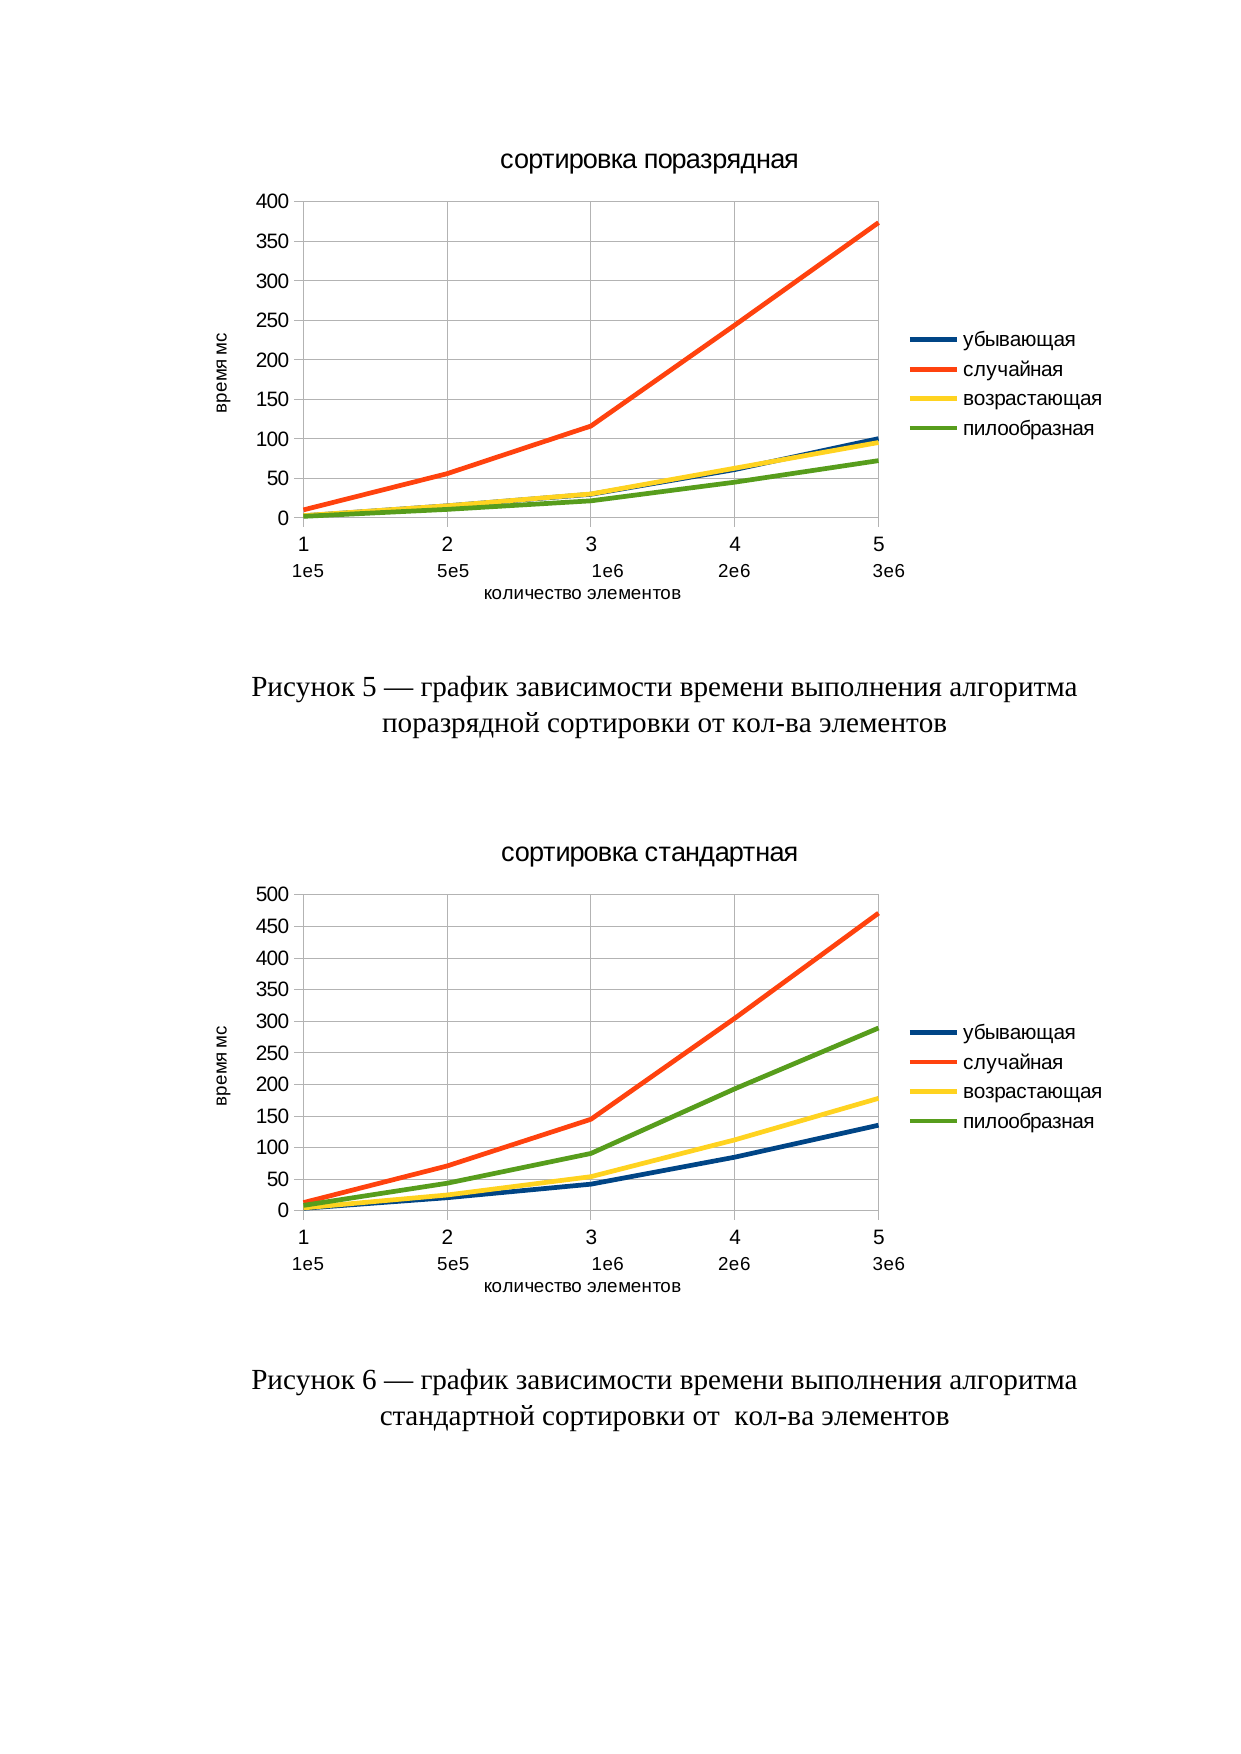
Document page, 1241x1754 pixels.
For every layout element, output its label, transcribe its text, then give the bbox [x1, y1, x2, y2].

text Рисунок 5 — график зависимости времени выполнения алгоритма поразрядной сортировки от кол-ва элементов [177, 669, 1152, 739]
text Рисунок 6 — график зависимости времени выполнения алгоритма стандартной сортировки от кол-ва элементов [177, 1362, 1152, 1432]
